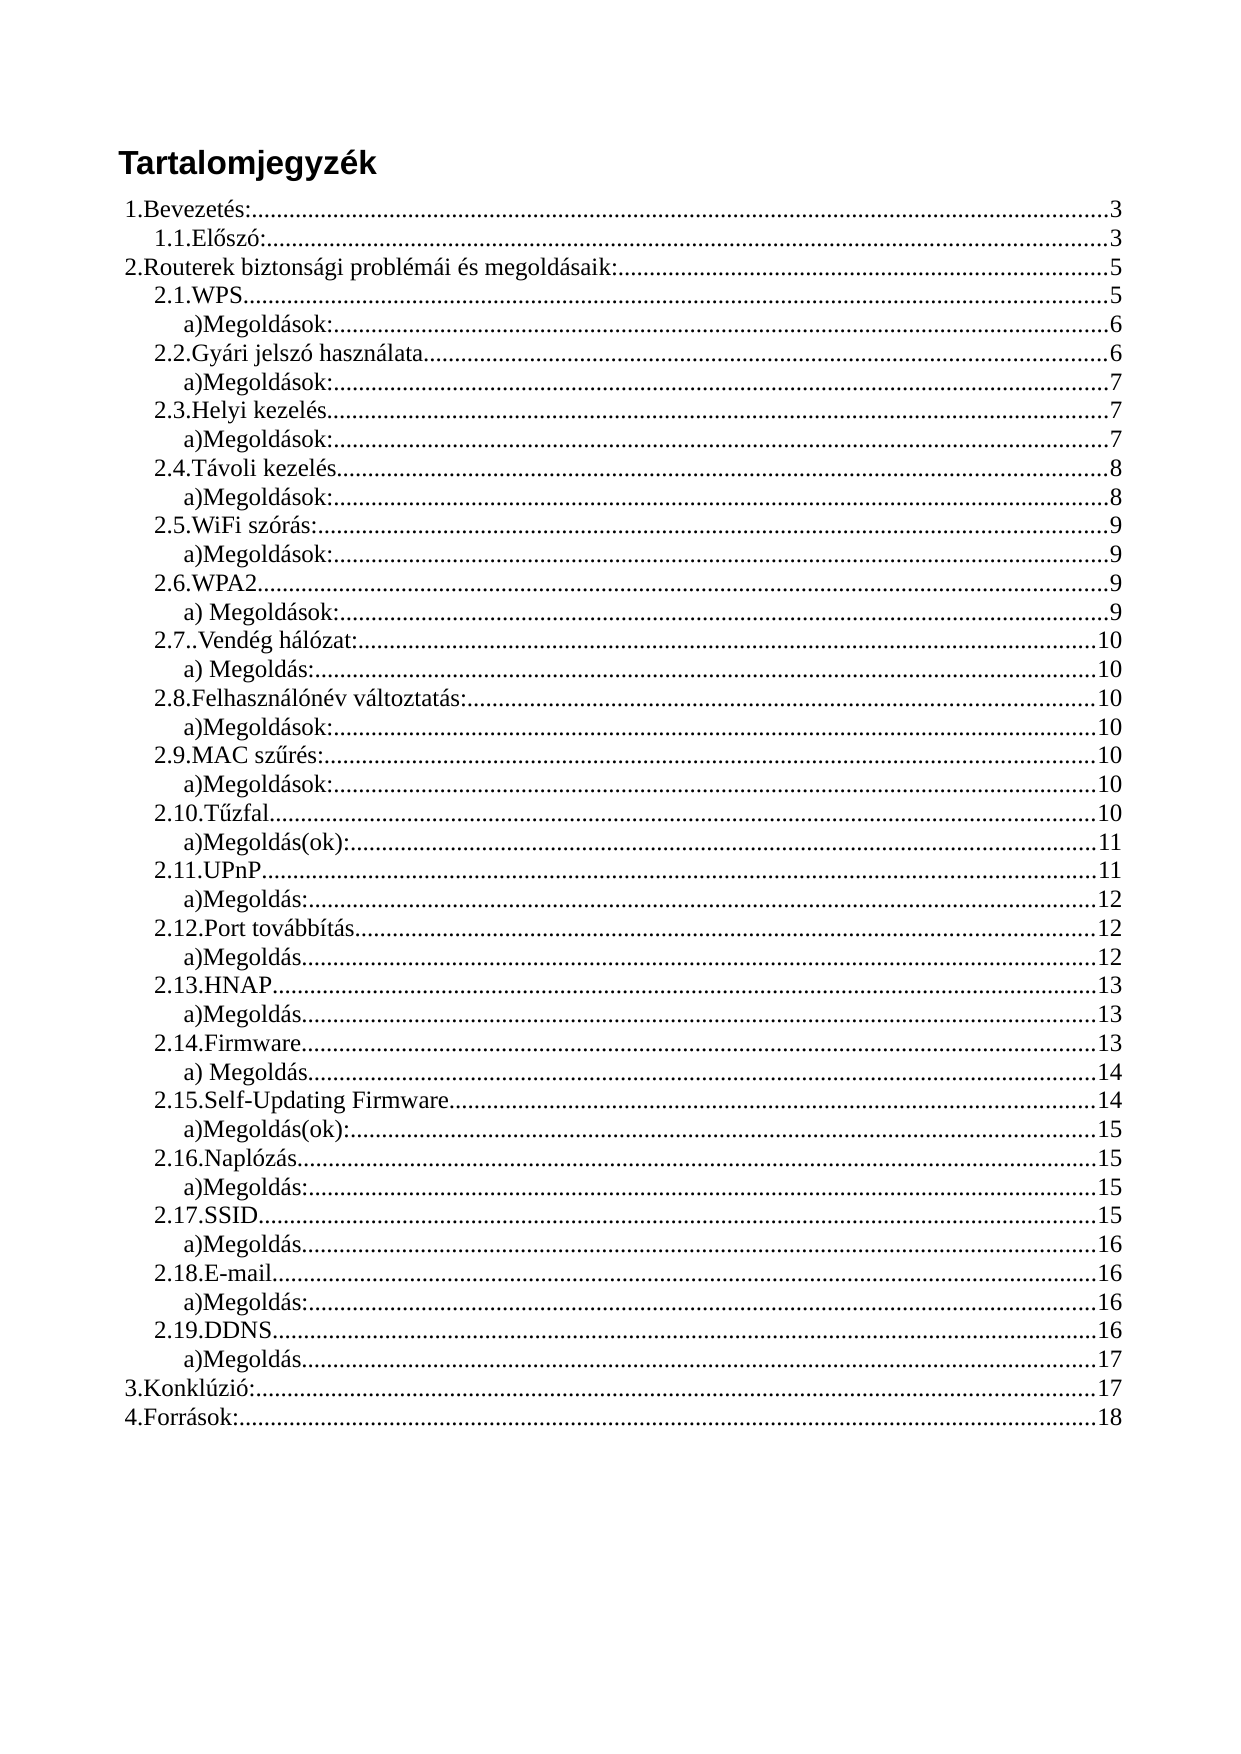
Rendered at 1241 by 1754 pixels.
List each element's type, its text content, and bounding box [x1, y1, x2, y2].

text a)Megoldás: 16 [177, 1287, 1122, 1315]
text a)Megoldások: 10 [177, 769, 1122, 798]
text a)Megoldás(ok): 15 [177, 1114, 1122, 1143]
text a) Megoldás 14 [177, 1057, 1122, 1085]
text a)Megoldások: 6 [177, 309, 1122, 338]
text 2.11.UPnP 11 [148, 855, 1122, 884]
text a) Megoldás: 10 [177, 654, 1122, 683]
text 1.1.Előszó: 3 [148, 223, 1122, 252]
text a)Megoldás 12 [177, 942, 1122, 970]
text 2.15.Self-Updating Firmware 14 [148, 1085, 1122, 1114]
text 2.1.WPS 5 [148, 280, 1122, 309]
text a)Megoldások: 9 [177, 539, 1122, 568]
text a)Megoldás(ok): 11 [177, 827, 1122, 855]
text 2.4.Távoli kezelés 8 [148, 453, 1122, 482]
text a)Megoldások: 7 [177, 424, 1122, 453]
text 2.17.SSID 15 [148, 1200, 1122, 1229]
text a) Megoldások: 9 [177, 597, 1122, 625]
text 2.Routerek biztonsági problémái és megoldásaik: 5 [118, 252, 1122, 280]
text 3.Konklúzió: 17 [118, 1373, 1122, 1402]
text 2.7..Vendég hálózat: 10 [148, 625, 1122, 654]
text 2.14.Firmware 13 [148, 1028, 1122, 1057]
text 2.19.DDNS 16 [148, 1315, 1122, 1344]
text 2.5.WiFi szórás: 9 [148, 510, 1122, 539]
text 2.10.Tűzfal 10 [148, 798, 1122, 827]
text 2.3.Helyi kezelés 7 [148, 395, 1122, 424]
text a)Megoldások: 10 [177, 712, 1122, 740]
text 2.16.Naplózás 15 [148, 1143, 1122, 1172]
text 2.2.Gyári jelszó használata 6 [148, 338, 1122, 367]
text 2.9.MAC szűrés: 10 [148, 740, 1122, 769]
text 2.12.Port továbbítás 12 [148, 913, 1122, 942]
subtitle Tartalomjegyzék [118, 143, 1122, 182]
text 4.Források: 18 [118, 1402, 1122, 1430]
text 2.13.HNAP 13 [148, 970, 1122, 999]
text 1.Bevezetés: 3 [118, 194, 1122, 223]
text a)Megoldás: 12 [177, 884, 1122, 913]
text 2.8.Felhasználónév változtatás: 10 [148, 683, 1122, 712]
text a)Megoldások: 8 [177, 482, 1122, 510]
text a)Megoldások: 7 [177, 367, 1122, 395]
text a)Megoldás 16 [177, 1229, 1122, 1258]
text 2.6.WPA2 9 [148, 568, 1122, 597]
text a)Megoldás: 15 [177, 1172, 1122, 1200]
text 2.18.E-mail 16 [148, 1258, 1122, 1287]
text a)Megoldás 13 [177, 999, 1122, 1028]
text a)Megoldás 17 [177, 1344, 1122, 1373]
